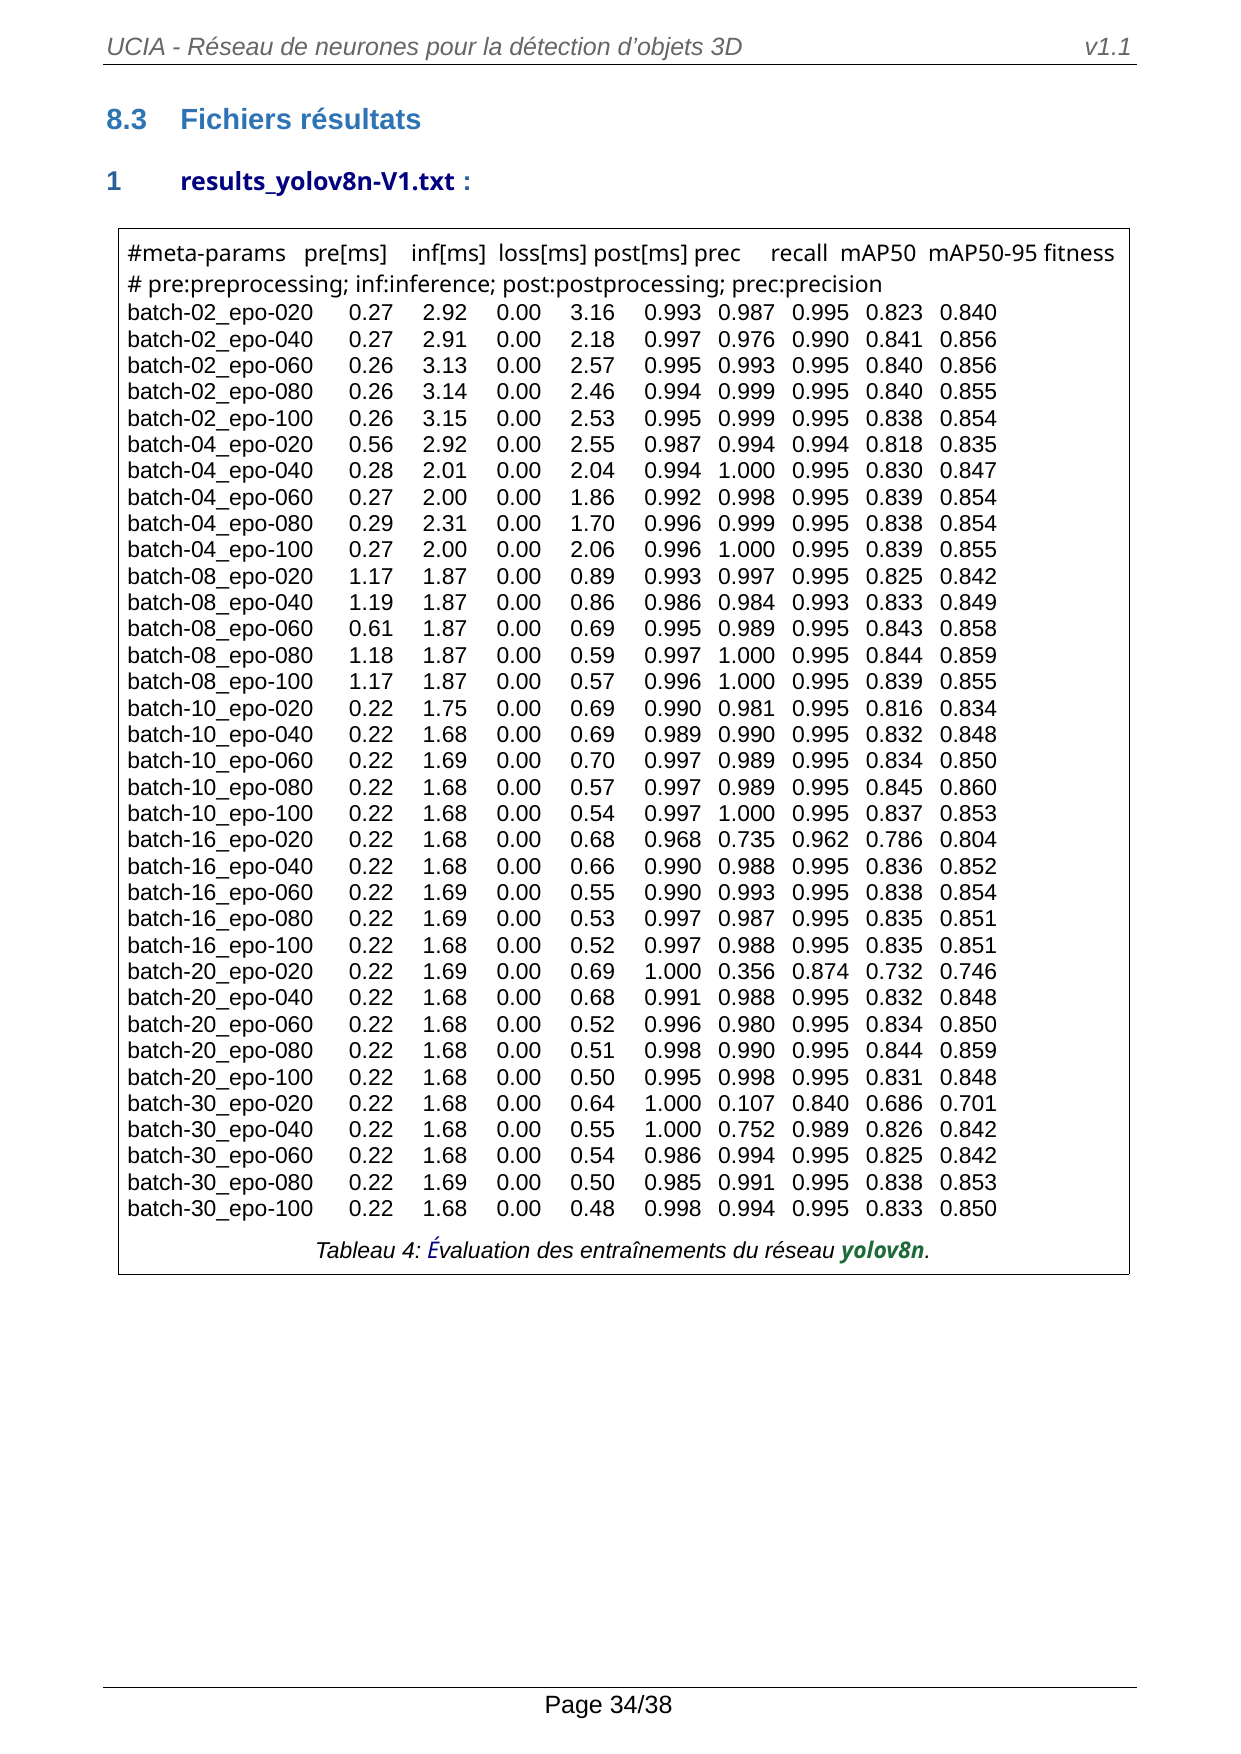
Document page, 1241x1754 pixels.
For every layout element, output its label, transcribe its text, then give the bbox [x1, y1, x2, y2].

text batch-20_epo-080 0.22 1.68 0.00 0.51 0.998 0.990 0.995 0.844 0.859 [127, 1037, 1120, 1063]
text batch-30_epo-080 0.22 1.69 0.00 0.50 0.985 0.991 0.995 0.838 0.853 [127, 1169, 1120, 1195]
text batch-04_epo-060 0.27 2.00 0.00 1.86 0.992 0.998 0.995 0.839 0.854 [127, 484, 1120, 510]
text batch-16_epo-080 0.22 1.69 0.00 0.53 0.997 0.987 0.995 0.835 0.851 [127, 905, 1120, 932]
text batch-30_epo-020 0.22 1.68 0.00 0.64 1.000 0.107 0.840 0.686 0.701 [127, 1090, 1120, 1116]
text batch-20_epo-100 0.22 1.68 0.00 0.50 0.995 0.998 0.995 0.831 0.848 [127, 1063, 1120, 1090]
text batch-08_epo-040 1.19 1.87 0.00 0.86 0.986 0.984 0.993 0.833 0.849 [127, 589, 1120, 615]
subtitle results_yolov8n-V1.txt : [106, 164, 1134, 198]
text # pre:preprocessing; inf:inference; post:postprocessing; prec:precision [127, 268, 1120, 299]
text batch-08_epo-020 1.17 1.87 0.00 0.89 0.993 0.997 0.995 0.825 0.842 [127, 563, 1120, 589]
text batch-10_epo-040 0.22 1.68 0.00 0.69 0.989 0.990 0.995 0.832 0.848 [127, 721, 1120, 747]
text batch-16_epo-040 0.22 1.68 0.00 0.66 0.990 0.988 0.995 0.836 0.852 [127, 853, 1120, 879]
text batch-04_epo-020 0.56 2.92 0.00 2.55 0.987 0.994 0.994 0.818 0.835 [127, 431, 1120, 457]
text batch-10_epo-060 0.22 1.69 0.00 0.70 0.997 0.989 0.995 0.834 0.850 [127, 747, 1120, 773]
text batch-30_epo-040 0.22 1.68 0.00 0.55 1.000 0.752 0.989 0.826 0.842 [127, 1116, 1120, 1142]
text batch-20_epo-020 0.22 1.69 0.00 0.69 1.000 0.356 0.874 0.732 0.746 [127, 958, 1120, 984]
text batch-02_epo-040 0.27 2.91 0.00 2.18 0.997 0.976 0.990 0.841 0.856 [127, 326, 1120, 352]
text batch-10_epo-080 0.22 1.68 0.00 0.57 0.997 0.989 0.995 0.845 0.860 [127, 773, 1120, 800]
subtitle Fichiers résultats [106, 102, 1134, 135]
text batch-30_epo-100 0.22 1.68 0.00 0.48 0.998 0.994 0.995 0.833 0.850 [127, 1195, 1120, 1222]
text batch-30_epo-060 0.22 1.68 0.00 0.54 0.986 0.994 0.995 0.825 0.842 [127, 1142, 1120, 1169]
text batch-16_epo-100 0.22 1.68 0.00 0.52 0.997 0.988 0.995 0.835 0.851 [127, 932, 1120, 958]
text batch-08_epo-080 1.18 1.87 0.00 0.59 0.997 1.000 0.995 0.844 0.859 [127, 642, 1120, 668]
text #meta-params pre[ms] inf[ms] loss[ms] post[ms] prec recall mAP50 mAP50-95 fitness [127, 237, 1120, 268]
text batch-10_epo-100 0.22 1.68 0.00 0.54 0.997 1.000 0.995 0.837 0.853 [127, 800, 1120, 826]
text batch-16_epo-060 0.22 1.69 0.00 0.55 0.990 0.993 0.995 0.838 0.854 [127, 879, 1120, 905]
text batch-20_epo-040 0.22 1.68 0.00 0.68 0.991 0.988 0.995 0.832 0.848 [127, 984, 1120, 1011]
text batch-04_epo-040 0.28 2.01 0.00 2.04 0.994 1.000 0.995 0.830 0.847 [127, 457, 1120, 484]
text batch-08_epo-100 1.17 1.87 0.00 0.57 0.996 1.000 0.995 0.839 0.855 [127, 668, 1120, 694]
text batch-02_epo-080 0.26 3.14 0.00 2.46 0.994 0.999 0.995 0.840 0.855 [127, 378, 1120, 404]
text batch-16_epo-020 0.22 1.68 0.00 0.68 0.968 0.735 0.962 0.786 0.804 [127, 826, 1120, 853]
text batch-02_epo-060 0.26 3.13 0.00 2.57 0.995 0.993 0.995 0.840 0.856 [127, 352, 1120, 378]
text batch-02_epo-020 0.27 2.92 0.00 3.16 0.993 0.987 0.995 0.823 0.840 [127, 299, 1120, 326]
text batch-10_epo-020 0.22 1.75 0.00 0.69 0.990 0.981 0.995 0.816 0.834 [127, 694, 1120, 721]
text batch-04_epo-080 0.29 2.31 0.00 1.70 0.996 0.999 0.995 0.838 0.854 [127, 510, 1120, 536]
text batch-02_epo-100 0.26 3.15 0.00 2.53 0.995 0.999 0.995 0.838 0.854 [127, 404, 1120, 431]
text batch-08_epo-060 0.61 1.87 0.00 0.69 0.995 0.989 0.995 0.843 0.858 [127, 615, 1120, 642]
text batch-20_epo-060 0.22 1.68 0.00 0.52 0.996 0.980 0.995 0.834 0.850 [127, 1011, 1120, 1037]
text Tableau 4: Évaluation des entraînements du réseau yolov8n. [127, 1234, 1120, 1265]
text batch-04_epo-100 0.27 2.00 0.00 2.06 0.996 1.000 0.995 0.839 0.855 [127, 536, 1120, 563]
